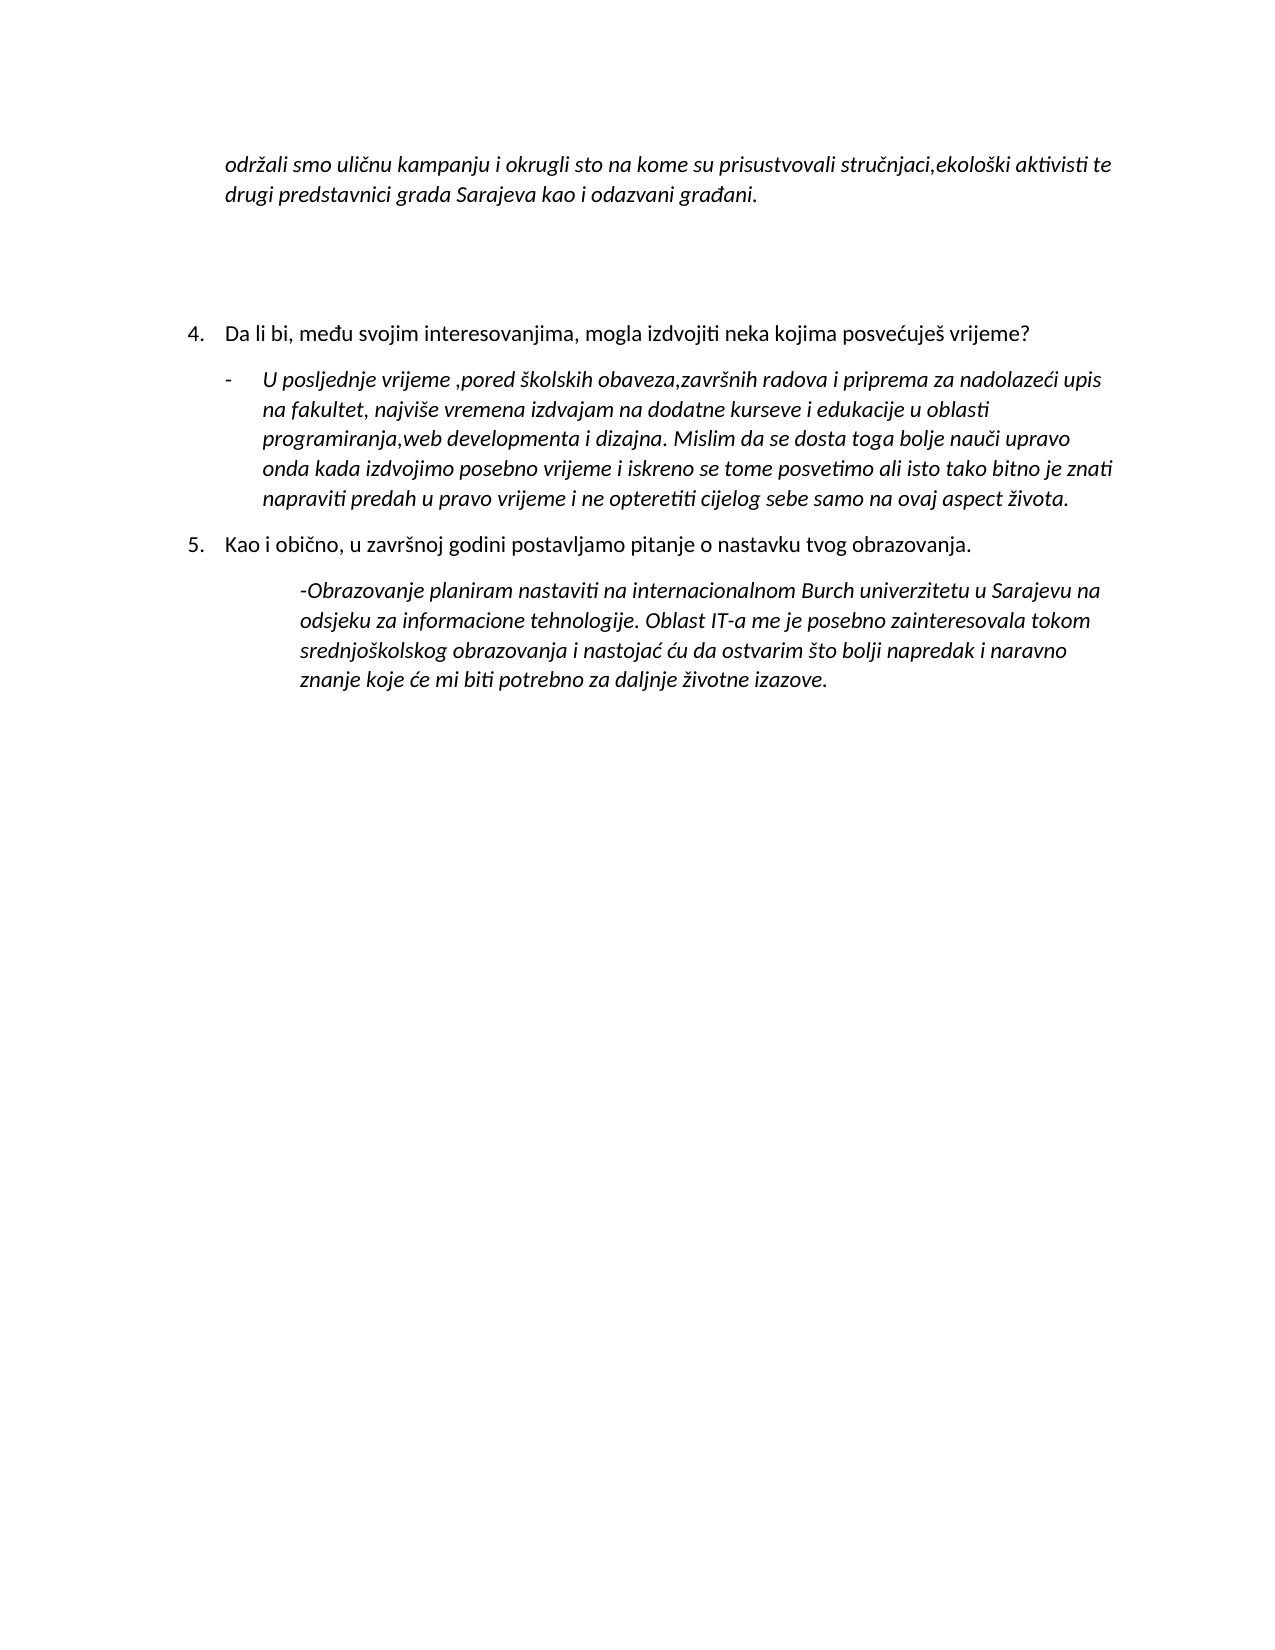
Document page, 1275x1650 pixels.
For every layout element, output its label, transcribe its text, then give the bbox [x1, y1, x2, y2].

list U posljednje vrijeme ,pored školskih obaveza,završnih radova i priprema za nadolazeći upis na fakultet, najviše vremena izdvajam na dodatne kurseve i edukacije u oblasti programiranja,web developmenta i dizajna. Mislim da se dosta toga bolje nauči upravo onda kada izdvojimo posebno vrijeme i iskreno se tome posvetimo ali isto tako bitno je znati napraviti predah u pravo vrijeme i ne opteretiti cijelog sebe samo na ovaj aspect života. [225, 365, 1125, 512]
list održali smo uličnu kampanju i okrugli sto na kome su prisustvovali stručnjaci,ekološki aktivisti te drugi predstavnici grada Sarajeva kao i odazvani građani. [225, 150, 1125, 208]
list Da li bi, među svojim interesovanjima, mogla izdvojiti neka kojima posvećuješ vrijeme? [187, 319, 1125, 347]
list Kao i obično, u završnoj godini postavljamo pitanje o nastavku tvog obrazovanja. [187, 530, 1125, 558]
list -Obrazovanje planiram nastaviti na internacionalnom Burch univerzitetu u Sarajevu na odsjeku za informacione tehnologije. Oblast IT-a me je posebno zainteresovala tokom srednjoškolskog obrazovanja i nastojać ću da ostvarim što bolji napredak i naravno znanje koje će mi biti potrebno za daljnje životne izazove. [300, 577, 1125, 694]
